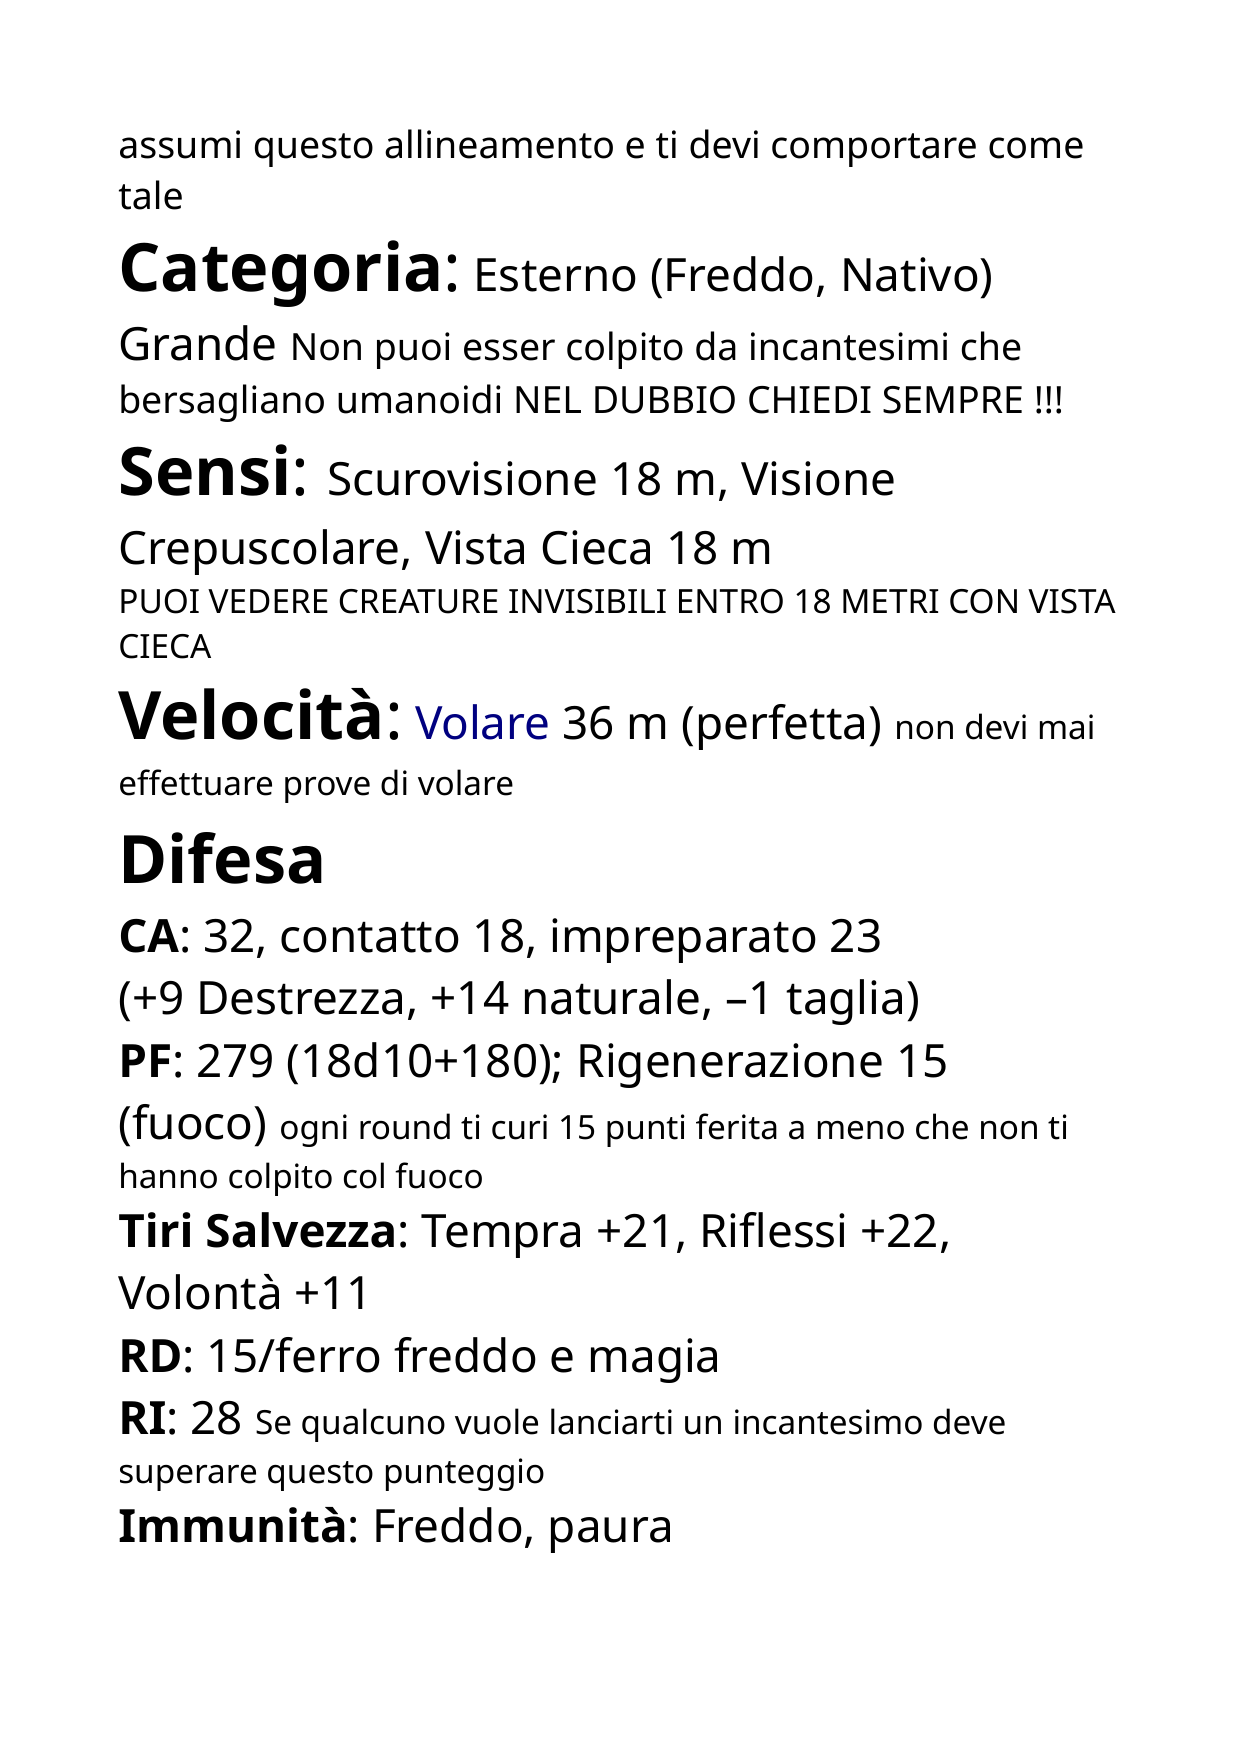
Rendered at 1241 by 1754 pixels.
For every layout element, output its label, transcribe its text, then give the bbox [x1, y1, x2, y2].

text PUOI VEDERE CREATURE INVISIBILI ENTRO 18 METRI CON VISTA CIECA [118, 578, 1122, 668]
text CA: 32, contatto 18, impreparato 23 (+9 Destrezza, +14 naturale, –1 taglia) PF: 279 (18d10+180); Rigenerazione 15 (fuoco) ogni round ti curi 15 punti ferita a meno che non ti hanno colpito col fuoco Tiri Salvezza: Tempra +21, Riflessi +22, Volontà +11 RD: 15/ferro freddo e magia RI: 28 Se qualcuno vuole lanciarti un incantesimo deve superare questo punteggio Immunità: Freddo, paura [118, 903, 1122, 1556]
text assumi questo allineamento e ti devi comportare come tale Categoria: Esterno (Freddo, Nativo) Grande Non puoi esser colpito da incantesimi che bersagliano umanoidi NEL DUBBIO CHIEDI SEMPRE !!! Sensi: Scurovisione 18 m, Visione Crepuscolare, Vista Cieca 18 m [118, 118, 1122, 578]
text Velocità: Volare 36 m (perfetta) non devi mai effettuare prove di volare [118, 668, 1122, 805]
text Difesa [118, 813, 1122, 903]
